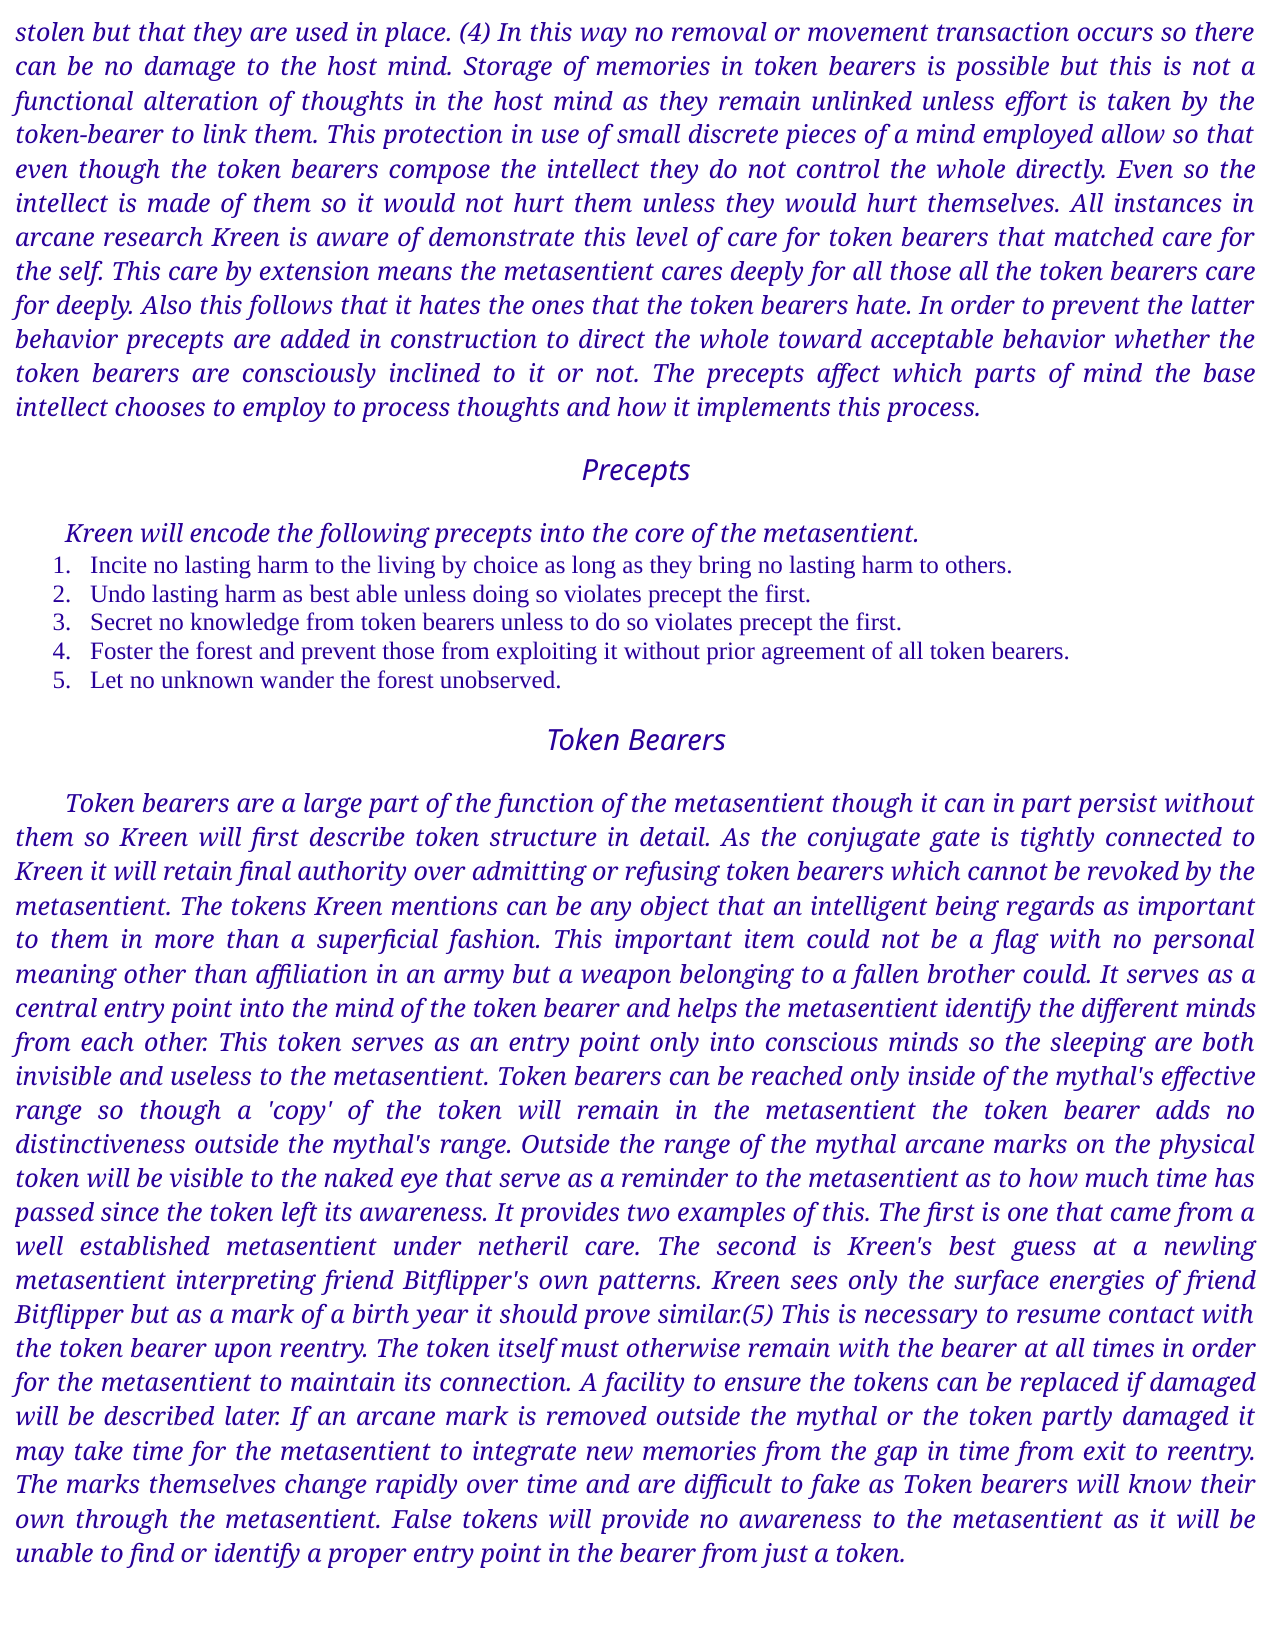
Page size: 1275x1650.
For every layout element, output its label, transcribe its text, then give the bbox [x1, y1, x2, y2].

text stolen but that they are used in place. (4) In this way no removal or movement transaction occurs so there can be no damage to the host mind. Storage of memories in token bearers is possible but this is not a functional alteration of thoughts in the host mind as they remain unlinked unless effort is taken by the token-bearer to link them. This protection in use of small discrete pieces of a mind employed allow so that even though the token bearers compose the intellect they do not control the whole directly. Even so the intellect is made of them so it would not hurt them unless they would hurt themselves. All instances in arcane research Kreen is aware of demonstrate this level of care for token bearers that matched care for the self. This care by extension means the metasentient cares deeply for all those all the token bearers care for deeply. Also this follows that it hates the ones that the token bearers hate. In order to prevent the latter behavior precepts are added in construction to direct the whole toward acceptable behavior whether the token bearers are consciously inclined to it or not. The precepts affect which parts of mind the base intellect chooses to employ to process thoughts and how it implements this process. [15, 15, 1260, 424]
text Kreen will encode the following precepts into the core of the metasentient. [15, 516, 1260, 550]
list Let no unknown wander the forest unobserved. [52, 665, 1260, 694]
list Undo lasting harm as best able unless doing so violates precept the first. [52, 579, 1260, 607]
subtitle Token Bearers [15, 719, 1260, 758]
subtitle Precepts [15, 449, 1260, 488]
list Secret no knowledge from token bearers unless to do so violates precept the first. [52, 607, 1260, 636]
list Incite no lasting harm to the living by choice as long as they bring no lasting harm to others. [52, 550, 1260, 579]
text Token bearers are a large part of the function of the metasentient though it can in part persist without them so Kreen will first describe token structure in detail. As the conjugate gate is tightly connected to Kreen it will retain final authority over admitting or refusing token bearers which cannot be revoked by the metasentient. The tokens Kreen mentions can be any object that an intelligent being regards as important to them in more than a superficial fashion. This important item could not be a flag with no personal meaning other than affiliation in an army but a weapon belonging to a fallen brother could. It serves as a central entry point into the mind of the token bearer and helps the metasentient identify the different minds from each other. This token serves as an entry point only into conscious minds so the sleeping are both invisible and useless to the metasentient. Token bearers can be reached only inside of the mythal's effective range so though a 'copy' of the token will remain in the metasentient the token bearer adds no distinctiveness outside the mythal's range. Outside the range of the mythal arcane marks on the physical token will be visible to the naked eye that serve as a reminder to the metasentient as to how much time has passed since the token left its awareness. It provides two examples of this. The first is one that came from a well established metasentient under netheril care. The second is Kreen's best guess at a newling metasentient interpreting friend Bitflipper's own patterns. Kreen sees only the surface energies of friend Bitflipper but as a mark of a birth year it should prove similar.(5) This is necessary to resume contact with the token bearer upon reentry. The token itself must otherwise remain with the bearer at all times in order for the metasentient to maintain its connection. A facility to ensure the tokens can be replaced if damaged will be described later. If an arcane mark is removed outside the mythal or the token partly damaged it may take time for the metasentient to integrate new memories from the gap in time from exit to reentry. The marks themselves change rapidly over time and are difficult to fake as Token bearers will know their own through the metasentient. False tokens will provide no awareness to the metasentient as it will be unable to find or identify a proper entry point in the bearer from just a token. [15, 786, 1260, 1569]
list Foster the forest and prevent those from exploiting it without prior agreement of all token bearers. [52, 636, 1260, 665]
